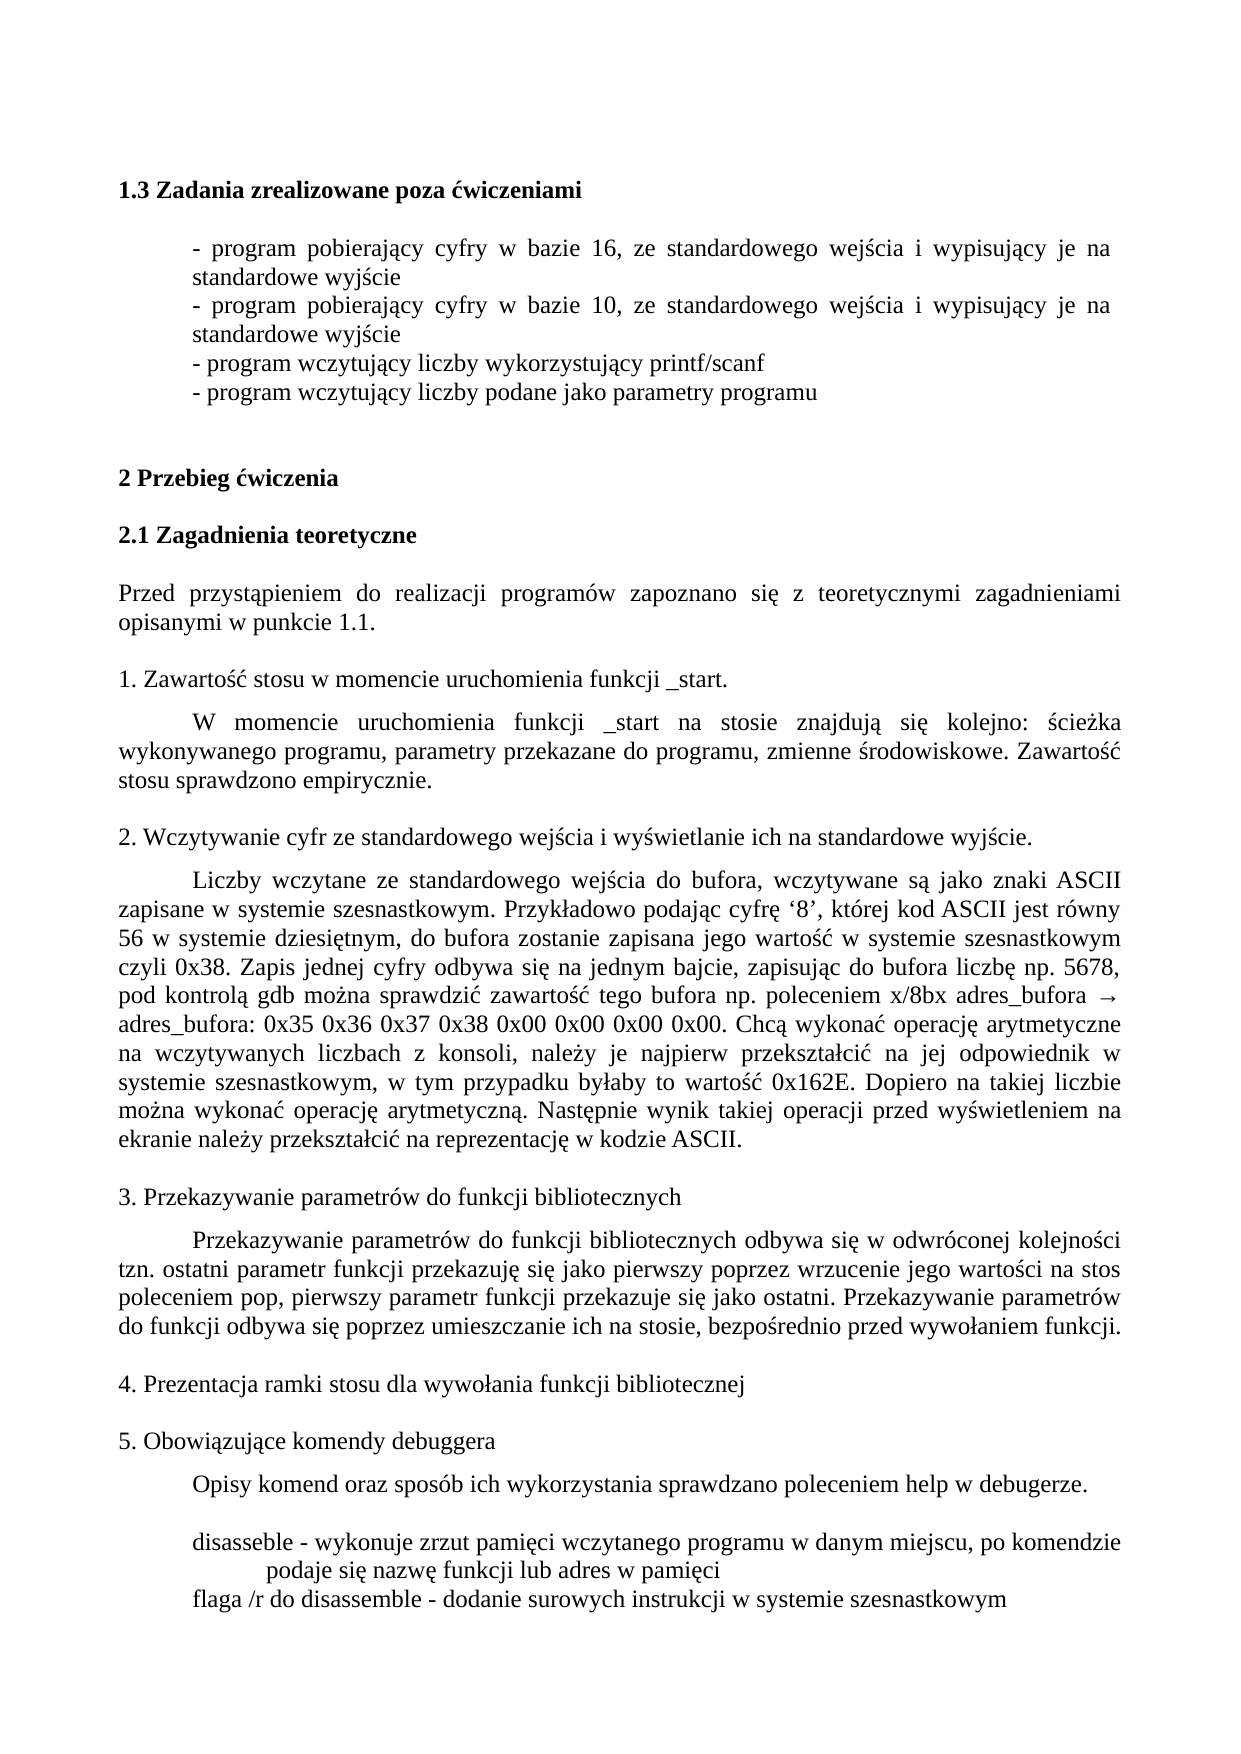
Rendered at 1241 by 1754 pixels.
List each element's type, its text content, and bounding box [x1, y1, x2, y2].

text Przed przystąpieniem do realizacji programów zapoznano się z teoretycznymi zagadnieniami opisanymi w punkcie 1.1. [118, 578, 1122, 636]
text 1. Zawartość stosu w momencie uruchomienia funkcji _start. [118, 664, 1122, 693]
text - program wczytujący liczby podane jako parametry programu [118, 377, 1122, 406]
text Opisy komend oraz sposób ich wykorzystania sprawdzano poleceniem help w debugerze. [118, 1469, 1122, 1498]
text flaga /r do disassemble - dodanie surowych instrukcji w systemie szesnastkowym [118, 1584, 1122, 1613]
text Przekazywanie parametrów do funkcji bibliotecznych odbywa się w odwróconej kolejności tzn. ostatni parametr funkcji przekazuję się jako pierwszy poprzez wrzucenie jego wartości na stos poleceniem pop, pierwszy parametr funkcji przekazuje się jako ostatni. Przekazywanie parametrów do funkcji odbywa się poprzez umieszczanie ich na stosie, bezpośrednio przed wywołaniem funkcji. [118, 1225, 1122, 1340]
text 2 Przebieg ćwiczenia [118, 463, 1122, 492]
text - program pobierający cyfry w bazie 16, ze standardowego wejścia i wypisujący je na standardowe wyjście [118, 233, 1122, 291]
text 4. Prezentacja ramki stosu dla wywołania funkcji bibliotecznej [118, 1369, 1122, 1397]
text W momencie uruchomienia funkcji _start na stosie znajdują się kolejno: ścieżka wykonywanego programu, parametry przekazane do programu, zmienne środowiskowe. Zawartość stosu sprawdzono empirycznie. [118, 707, 1122, 794]
text 2.1 Zagadnienia teoretyczne [118, 521, 1122, 549]
text disasseble - wykonuje zrzut pamięci wczytanego programu w danym miejscu, po komendzie podaje się nazwę funkcji lub adres w pamięci [118, 1527, 1122, 1584]
text 2. Wczytywanie cyfr ze standardowego wejścia i wyświetlanie ich na standardowe wyjście. [118, 822, 1122, 851]
text 1.3 Zadania zrealizowane poza ćwiczeniami [118, 176, 1122, 204]
text Liczby wczytane ze standardowego wejścia do bufora, wczytywane są jako znaki ASCII zapisane w systemie szesnastkowym. Przykładowo podając cyfrę ‘8’, której kod ASCII jest równy 56 w systemie dziesiętnym, do bufora zostanie zapisana jego wartość w systemie szesnastkowym czyli 0x38. Zapis jednej cyfry odbywa się na jednym bajcie, zapisując do bufora liczbę np. 5678, pod kontrolą gdb można sprawdzić zawartość tego bufora np. poleceniem x/8bx adres_bufora → adres_bufora: 0x35 0x36 0x37 0x38 0x00 0x00 0x00 0x00. Chcą wykonać operację arytmetyczne na wczytywanych liczbach z konsoli, należy je najpierw przekształcić na jej odpowiednik w systemie szesnastkowym, w tym przypadku byłaby to wartość 0x162E. Dopiero na takiej liczbie można wykonać operację arytmetyczną. Następnie wynik takiej operacji przed wyświetleniem na ekranie należy przekształcić na reprezentację w kodzie ASCII. [118, 866, 1122, 1153]
text - program pobierający cyfry w bazie 10, ze standardowego wejścia i wypisujący je na standardowe wyjście [118, 291, 1122, 348]
text 3. Przekazywanie parametrów do funkcji bibliotecznych [118, 1182, 1122, 1211]
text - program wczytujący liczby wykorzystujący printf/scanf [118, 348, 1122, 377]
text 5. Obowiązujące komendy debuggera [118, 1426, 1122, 1455]
